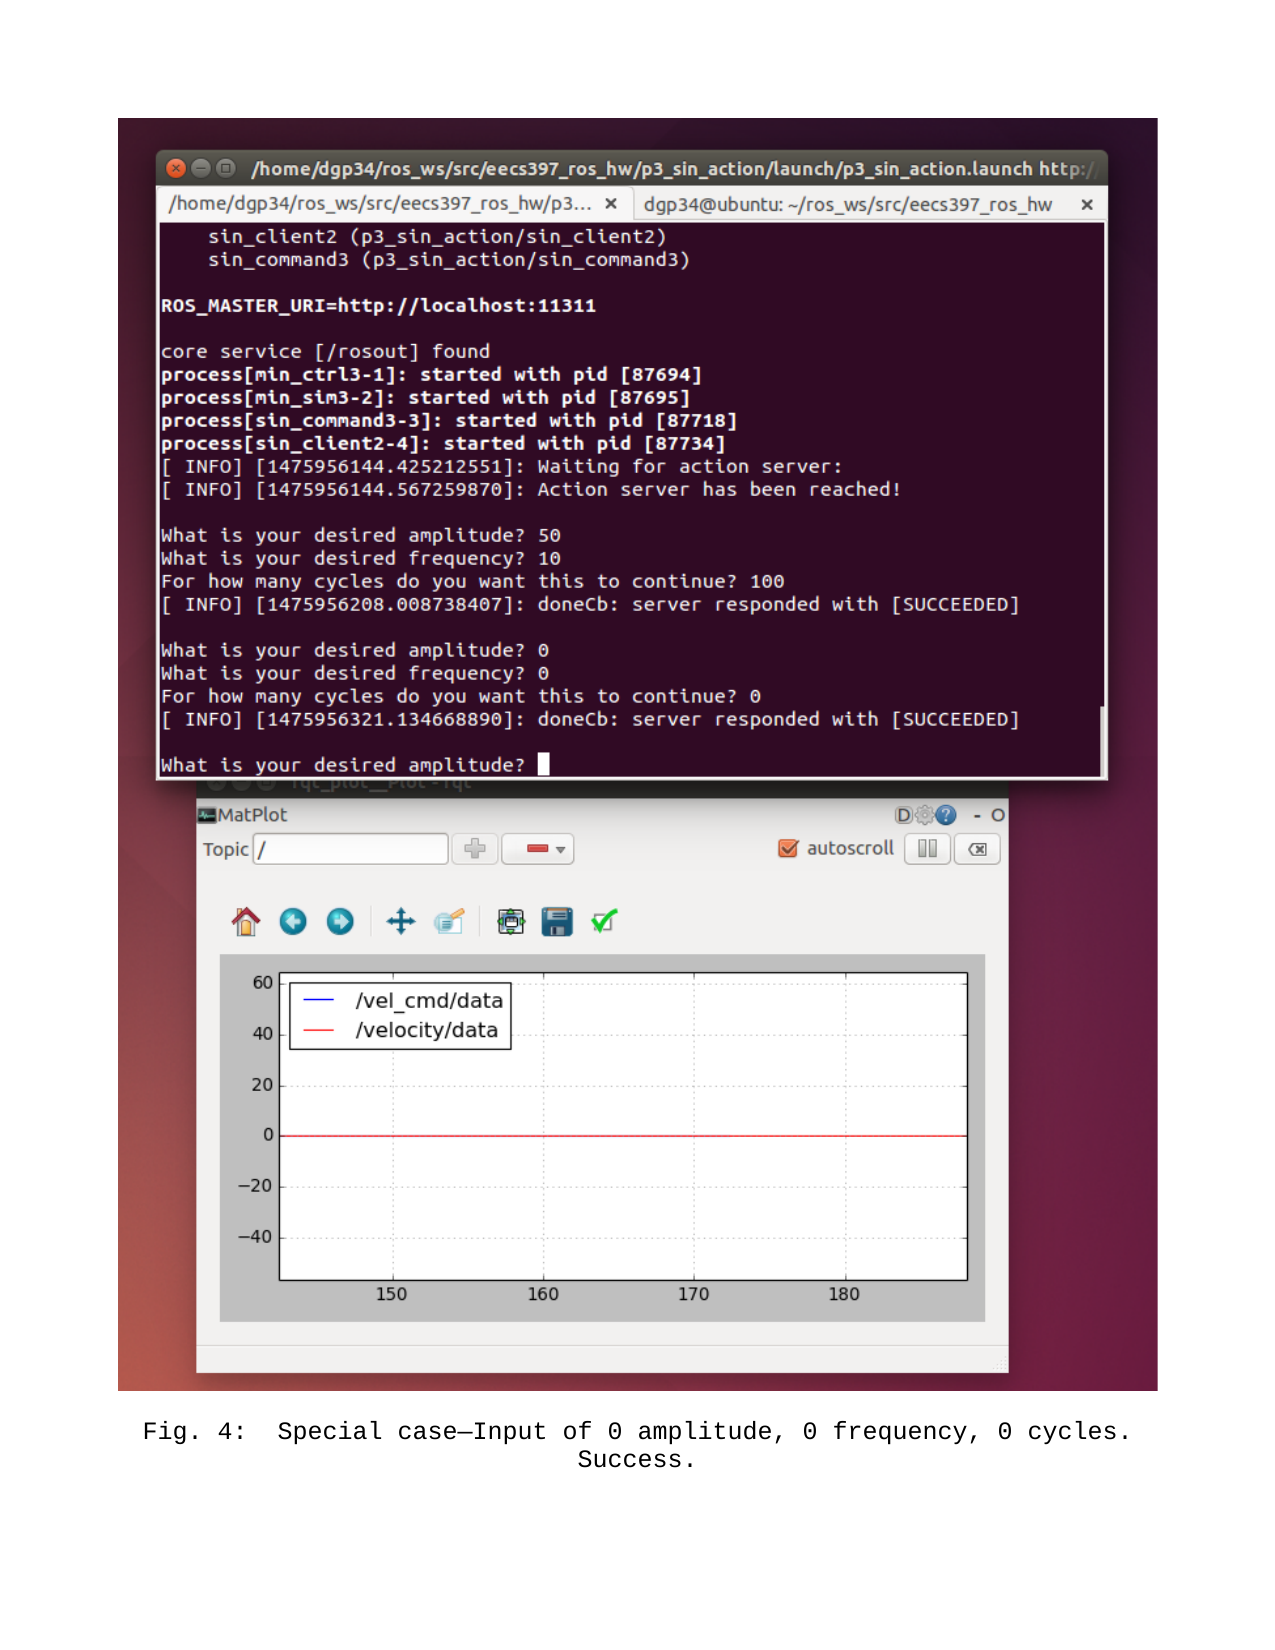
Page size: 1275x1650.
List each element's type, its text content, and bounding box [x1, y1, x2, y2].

picture [118, 118, 1158, 1391]
text Fig. 4: Special case—Input of 0 amplitude, 0 frequency, 0 cycles. Success. [118, 1418, 1157, 1475]
